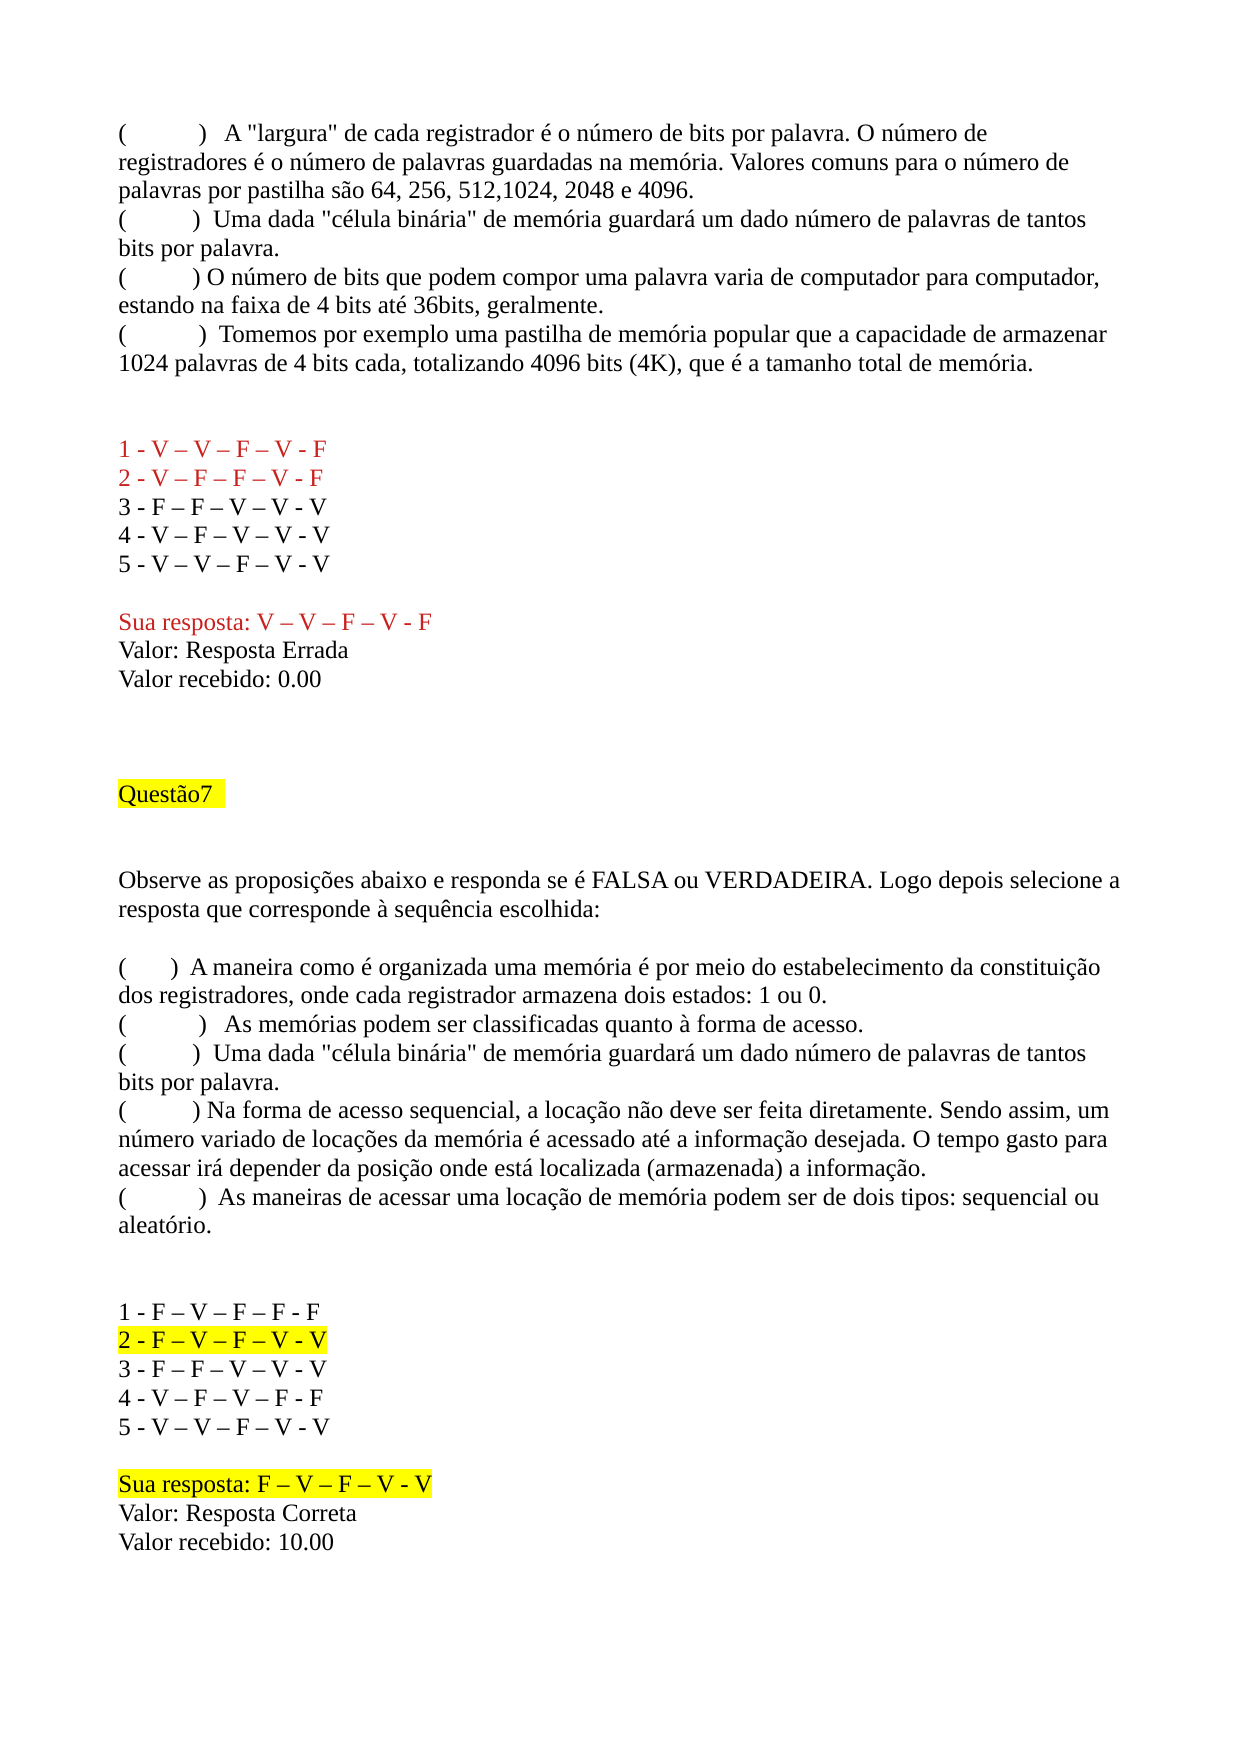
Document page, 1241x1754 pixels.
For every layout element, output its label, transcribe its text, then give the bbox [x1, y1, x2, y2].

text Sua resposta: V – V – F – V - F [118, 607, 1122, 636]
text 1 - F – V – F – F - F [118, 1297, 1122, 1326]
text Observe as proposições abaixo e responda se é FALSA ou VERDADEIRA. Logo depois selecione a resposta que corresponde à sequência escolhida: [118, 866, 1122, 923]
text 5 - V – V – F – V - V [118, 1412, 1122, 1441]
text Valor: Resposta Correta [118, 1498, 1122, 1527]
text ( ) Uma dada "célula binária" de memória guardará um dado número de palavras de tantos bits por palavra. [118, 1038, 1122, 1096]
text Valor recebido: 10.00 [118, 1527, 1122, 1556]
text 3 - F – F – V – V - V [118, 492, 1122, 521]
text ( ) A maneira como é organizada uma memória é por meio do estabelecimento da constituição dos registradores, onde cada registrador armazena dois estados: 1 ou 0. [118, 952, 1122, 1009]
text 2 - V – F – F – V - F [118, 463, 1122, 492]
text 4 - V – F – V – F - F [118, 1383, 1122, 1412]
text 1 - V – V – F – V - F [118, 434, 1122, 463]
text Sua resposta: F – V – F – V - V [118, 1469, 1122, 1498]
text 4 - V – F – V – V - V [118, 521, 1122, 549]
text 3 - F – F – V – V - V [118, 1354, 1122, 1383]
text ( ) A "largura" de cada registrador é o número de bits por palavra. O número de registradores é o número de palavras guardadas na memória. Valores comuns para o número de palavras por pastilha são 64, 256, 512,1024, 2048 e 4096. [118, 118, 1122, 204]
text ( ) As memórias podem ser classificadas quanto à forma de acesso. [118, 1009, 1122, 1038]
text ( ) Na forma de acesso sequencial, a locação não deve ser feita diretamente. Sendo assim, um número variado de locações da memória é acessado até a informação desejada. O tempo gasto para acessar irá depender da posição onde está localizada (armazenada) a informação. [118, 1096, 1122, 1182]
text Valor recebido: 0.00 [118, 664, 1122, 693]
text Valor: Resposta Errada [118, 636, 1122, 664]
text ( ) O número de bits que podem compor uma palavra varia de computador para computador, estando na faixa de 4 bits até 36bits, geralmente. [118, 262, 1122, 319]
text ( ) Tomemos por exemplo uma pastilha de memória popular que a capacidade de armazenar 1024 palavras de 4 bits cada, totalizando 4096 bits (4K), que é a tamanho total de memória. [118, 319, 1122, 377]
text ( ) Uma dada "célula binária" de memória guardará um dado número de palavras de tantos bits por palavra. [118, 204, 1122, 262]
text 5 - V – V – F – V - V [118, 549, 1122, 578]
text ( ) As maneiras de acessar uma locação de memória podem ser de dois tipos: sequencial ou aleatório. [118, 1182, 1122, 1239]
text Questão7 [118, 779, 1122, 808]
text 2 - F – V – F – V - V [118, 1326, 1122, 1354]
